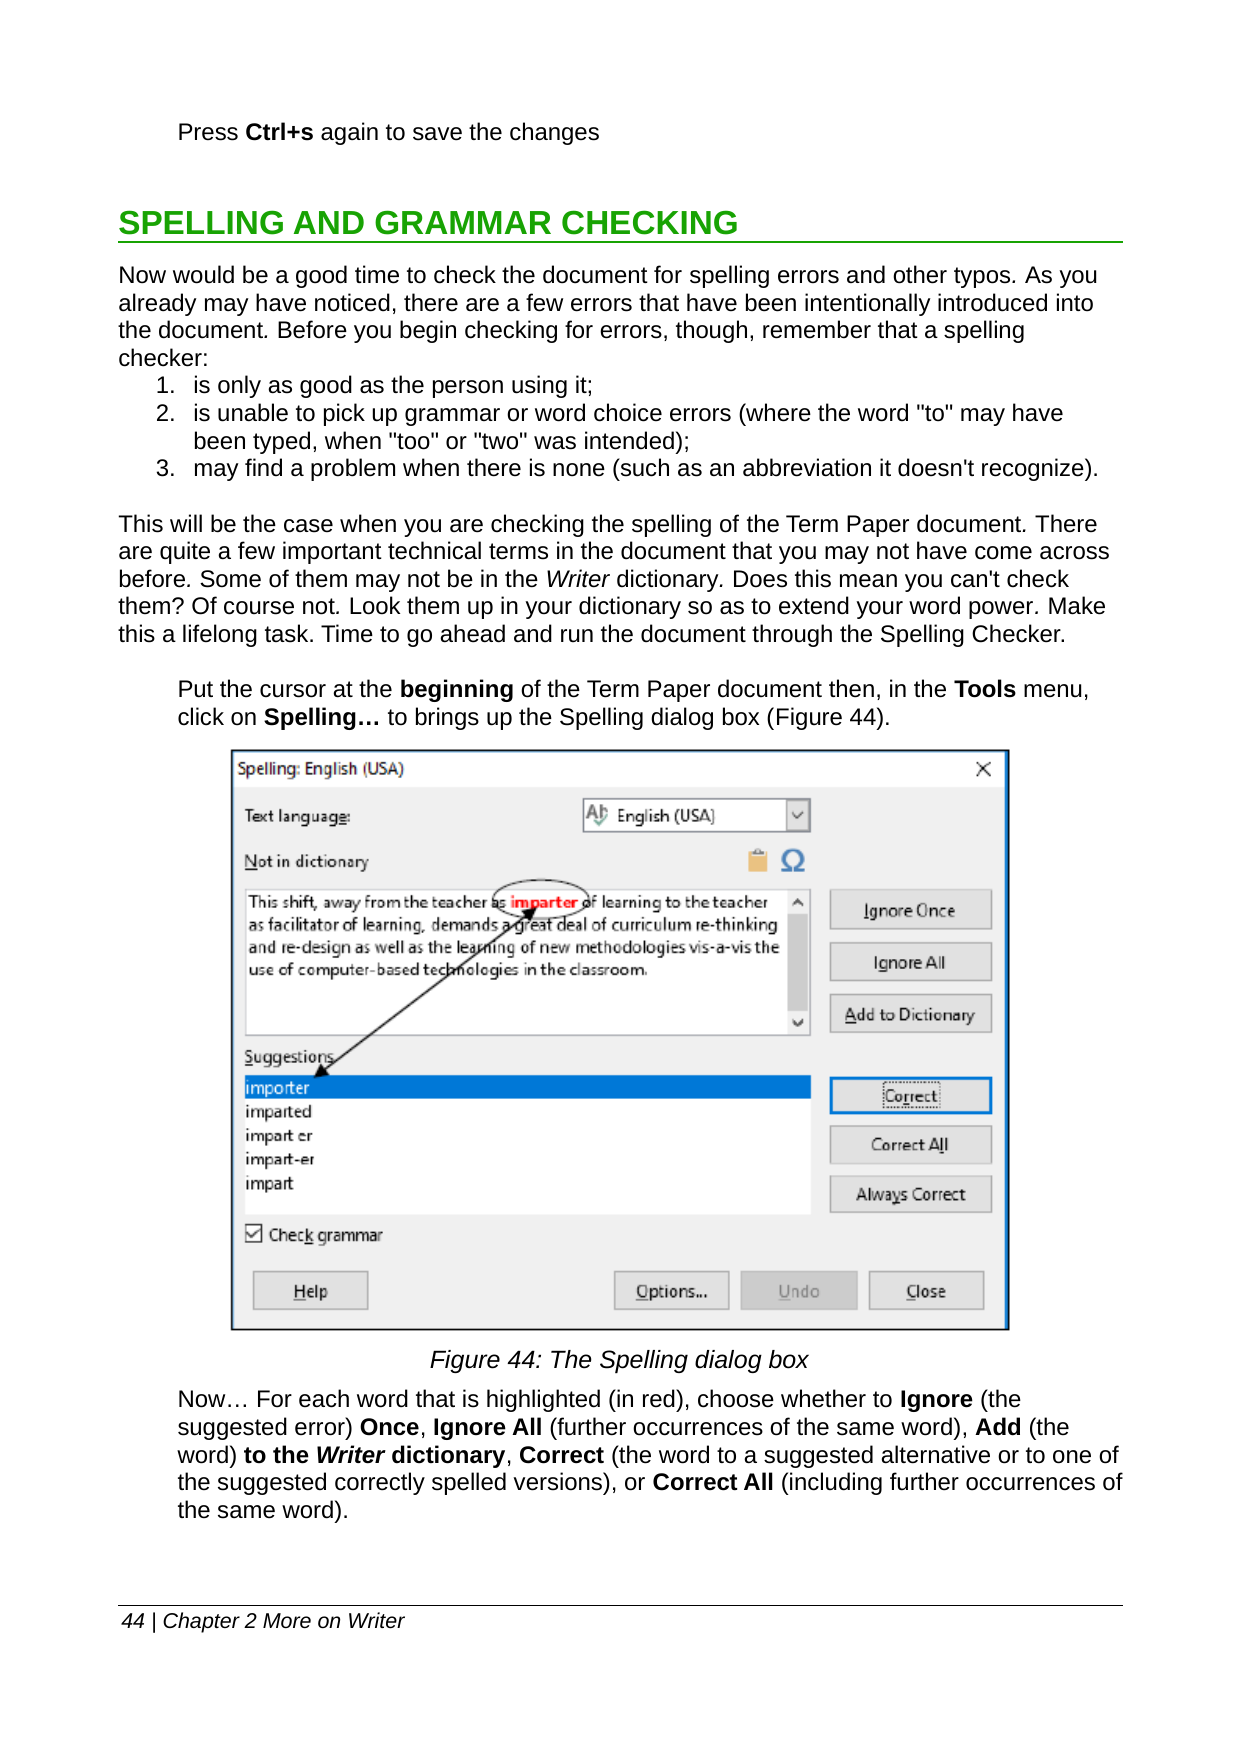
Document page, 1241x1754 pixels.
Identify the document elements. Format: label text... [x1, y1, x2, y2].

list is only as good as the person using it; [156, 371, 1123, 399]
text Now would be a good time to check the document for spelling errors and other typos. As you already may have noticed, there are a few errors that have been intentionally introduced into the document. Before you begin checking for errors, though, remember that a spelling checker: [118, 261, 1123, 371]
text Press Ctrl+s again to save the changes [177, 118, 1123, 146]
list may find a problem when there is none (such as an abbreviation it doesn't recognize). [156, 454, 1123, 482]
subtitle SPELLING AND GRAMMAR CHECKING [118, 203, 1123, 241]
text This will be the case when you are checking the spelling of the Term Paper document. There are quite a few important technical terms in the document that you may not have come across before. Some of them may not be in the Writer dictionary. Does this mean you can't check them? Of course not. Look them up in your dictionary so as to extend your word power. Make this a lifelong task. Time to go ahead and run the document through the Spelling Checker. [118, 509, 1123, 647]
text Put the cursor at the beginning of the Term Paper document then, in the Tools menu, click on Spelling… to brings up the Spelling dialog box (Figure 44). [177, 675, 1123, 730]
text Now… For each word that is highlighted (in red), choose whether to Ignore (the suggested error) Once, Ignore All (further occurrences of the same word), Add (the word) to the Writer dictionary, Correct (the word to a suggested alternative or to one of the suggested correctly spelled versions), or Correct All (including further occurrences of the same word). [177, 1385, 1123, 1523]
list is unable to pick up grammar or word choice errors (where the word "to" may have been typed, when "too" or "two" was intended); [156, 399, 1123, 454]
text Figure 44: The Spelling dialog box [225, 1340, 1016, 1373]
picture [225, 742, 1016, 1340]
